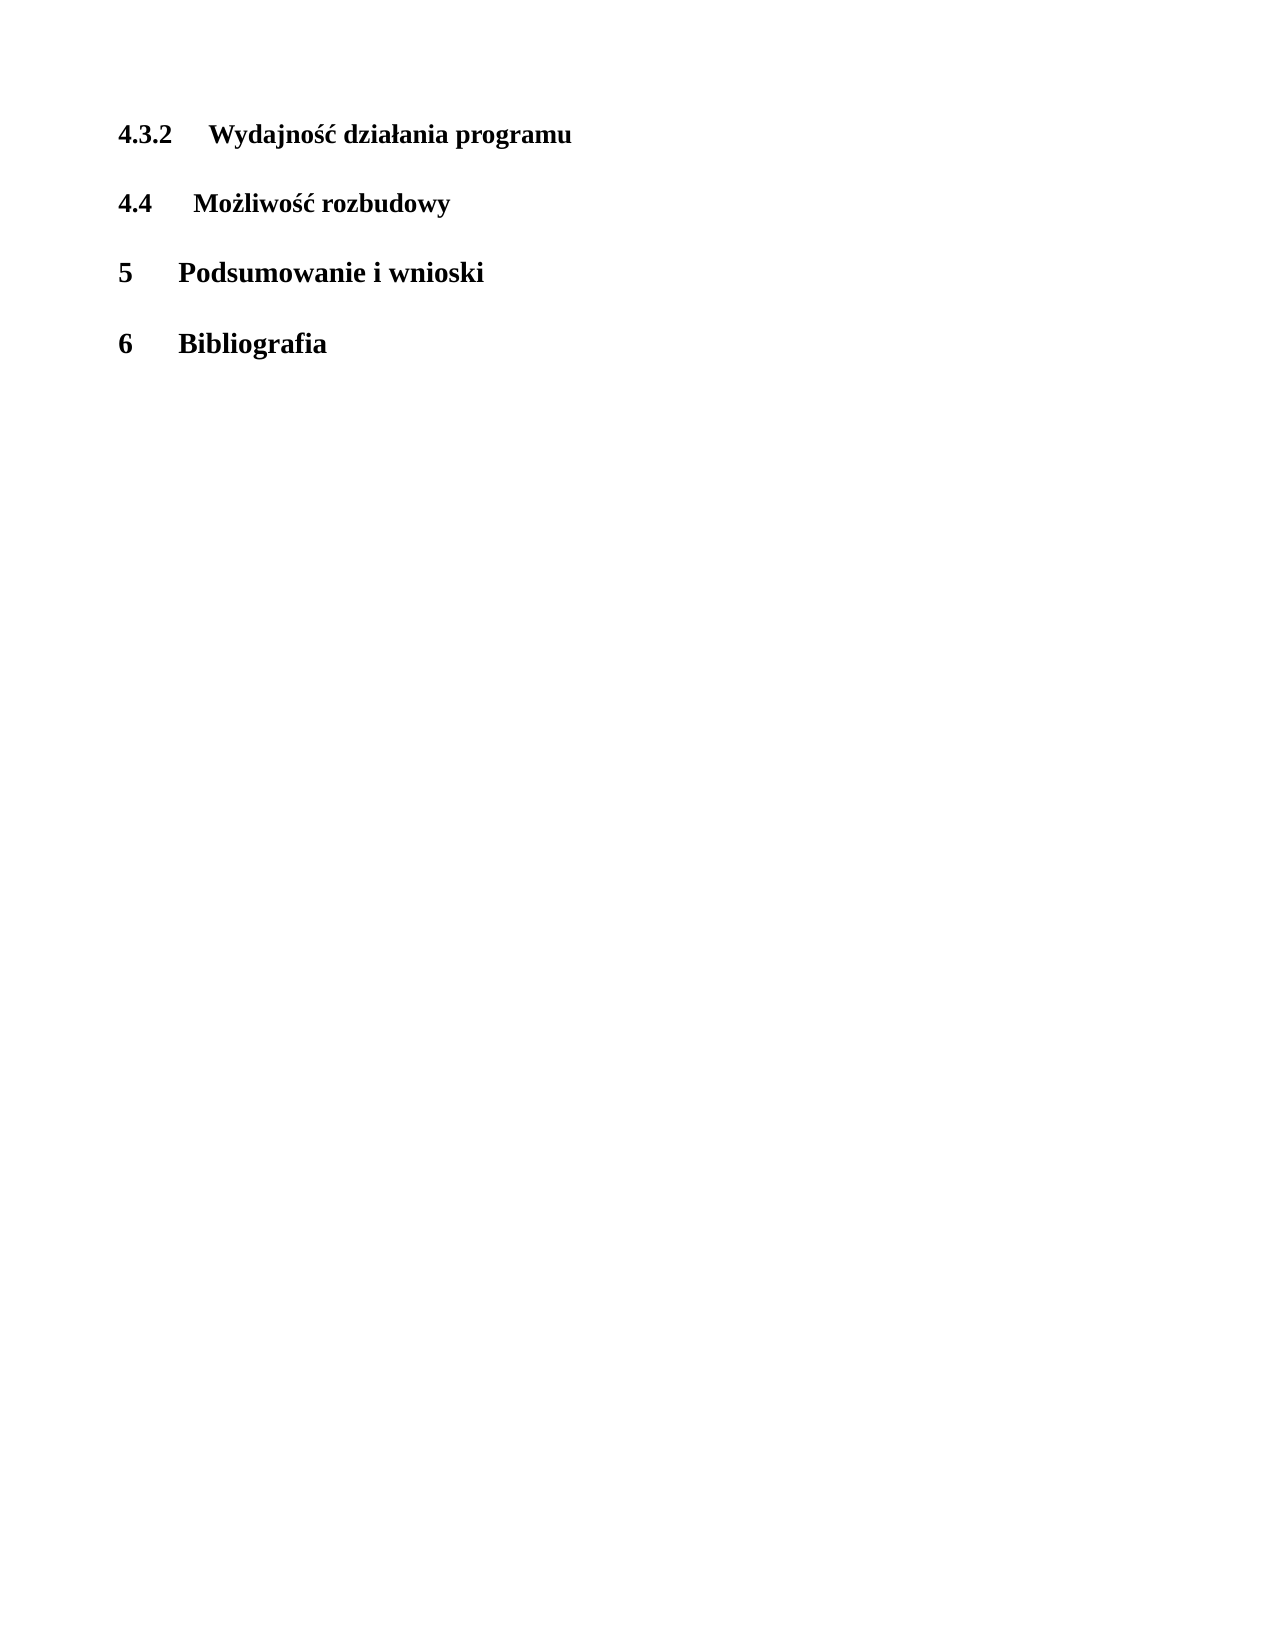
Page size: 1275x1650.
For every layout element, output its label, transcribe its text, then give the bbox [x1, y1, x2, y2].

subtitle Wydajność działania programu [118, 118, 1157, 149]
subtitle Bibliografia [118, 326, 1157, 360]
subtitle Możliwość rozbudowy [118, 187, 1157, 218]
subtitle Podsumowanie i wnioski [118, 255, 1157, 289]
